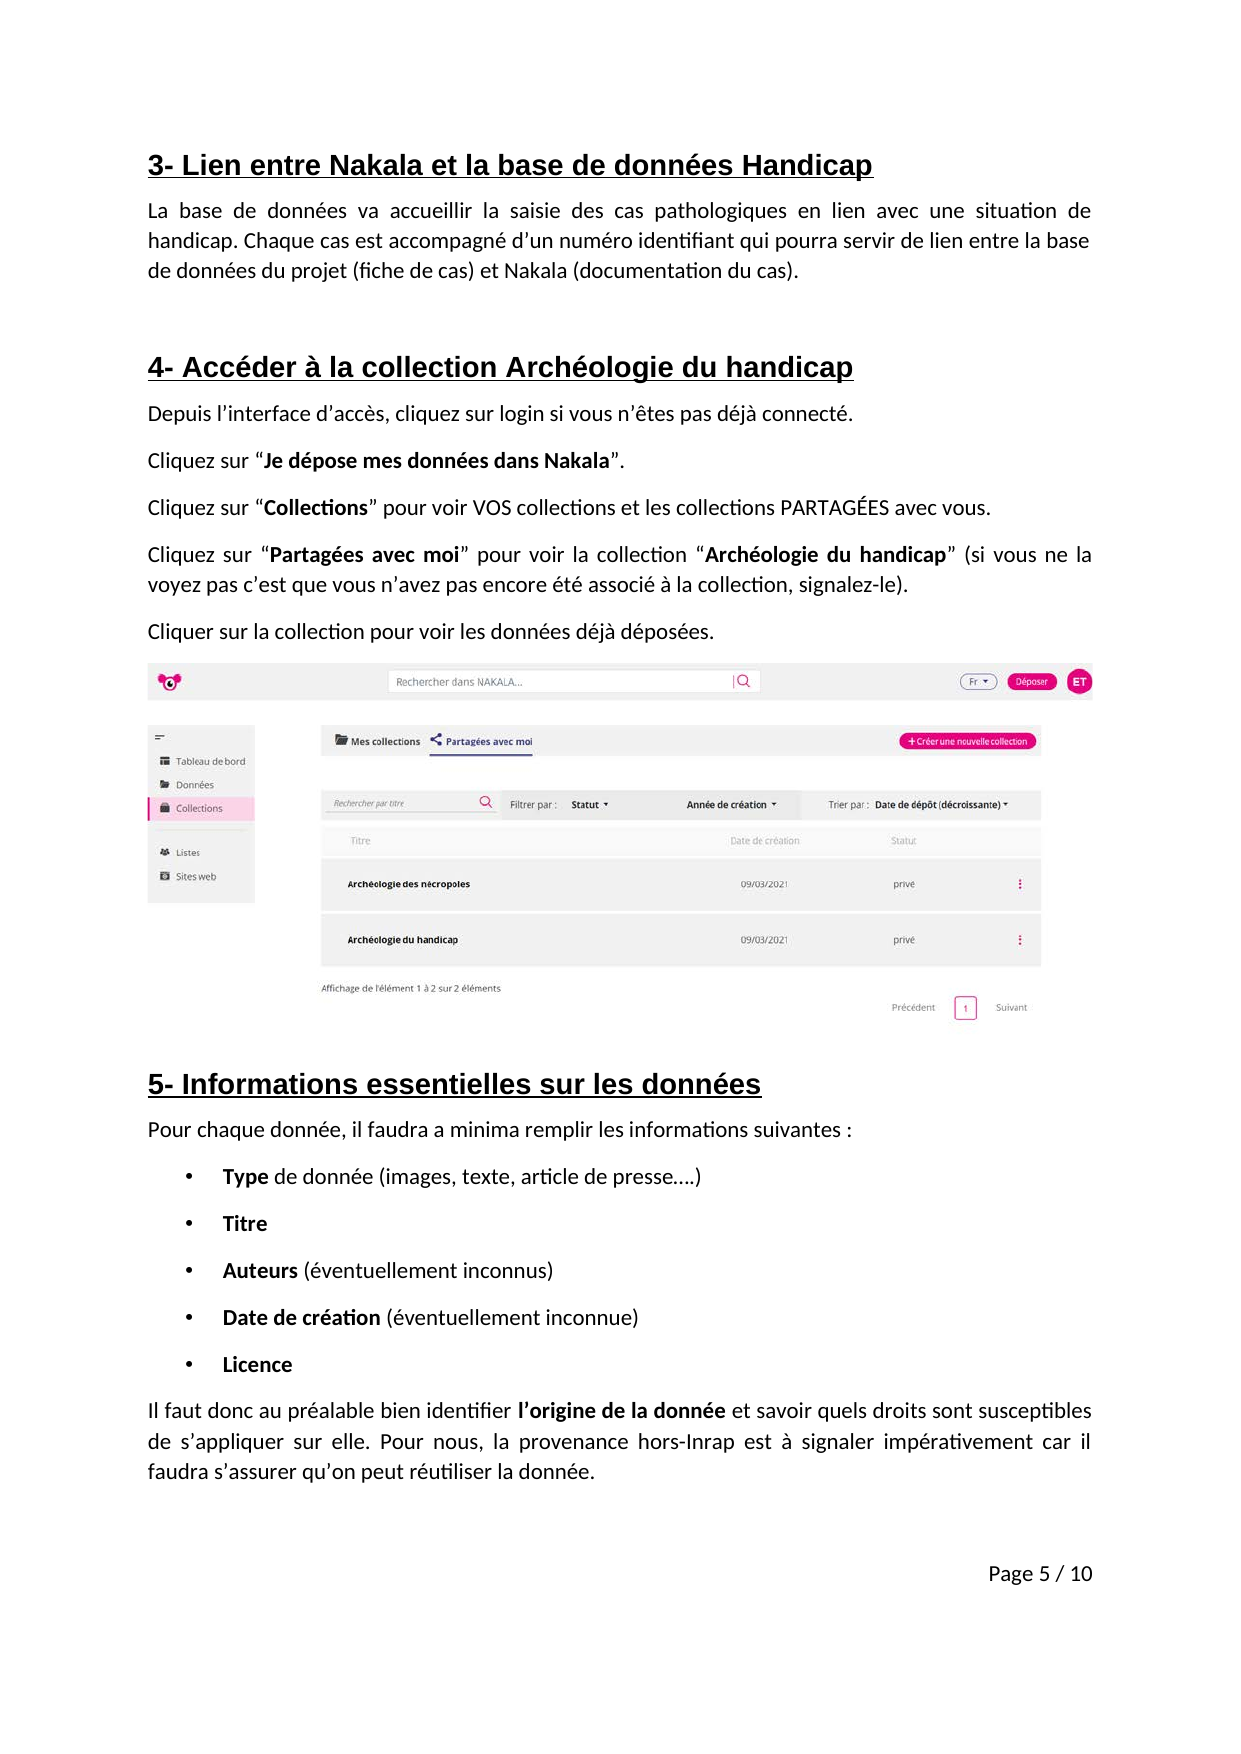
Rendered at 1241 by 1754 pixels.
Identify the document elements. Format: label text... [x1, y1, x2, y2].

subtitle 4- Accéder à la collection Archéologie du handicap [148, 350, 1093, 384]
text Pour chaque donnée, il faudra a minima remplir les informations suivantes : [148, 1115, 1093, 1143]
picture [147, 663, 1093, 1046]
list Date de création (éventuellement inconnue) [185, 1303, 1093, 1331]
list Auteurs (éventuellement inconnus) [185, 1256, 1093, 1284]
list Titre [185, 1209, 1093, 1237]
subtitle 3- Lien entre Nakala et la base de données Handicap [148, 148, 1093, 181]
list Licence [185, 1350, 1093, 1378]
text Il faut donc au préalable bien identifier l’origine de la donnée et savoir quels droits sont susceptibles de s’appliquer sur elle. Pour nous, la provenance hors-Inrap est à signaler impérativement car il faudra s’assurer qu’on peut réutiliser la donnée. [148, 1397, 1093, 1485]
text Cliquez sur “Collections” pour voir VOS collections et les collections PARTAGÉES avec vous. [148, 493, 1093, 521]
subtitle 5- Informations essentielles sur les données [148, 1046, 1093, 1100]
list Type de donnée (images, texte, article de presse….) [185, 1162, 1093, 1190]
text Cliquez sur “Je dépose mes données dans Nakala”. [148, 446, 1093, 474]
text Depuis l’interface d’accès, cliquez sur login si vous n’êtes pas déjà connecté. [148, 399, 1093, 427]
text La base de données va accueillir la saisie des cas pathologiques en lien avec une situation de handicap. Chaque cas est accompagné d’un numéro identifiant qui pourra servir de lien entre la base de données du projet (fiche de cas) et Nakala (documentation du cas). [148, 196, 1093, 285]
text Cliquer sur la collection pour voir les données déjà déposées. [148, 617, 1093, 645]
text Cliquez sur “Partagées avec moi” pour voir la collection “Archéologie du handicap” (si vous ne la voyez pas c’est que vous n’avez pas encore été associé à la collection, signalez-le). [148, 540, 1093, 598]
